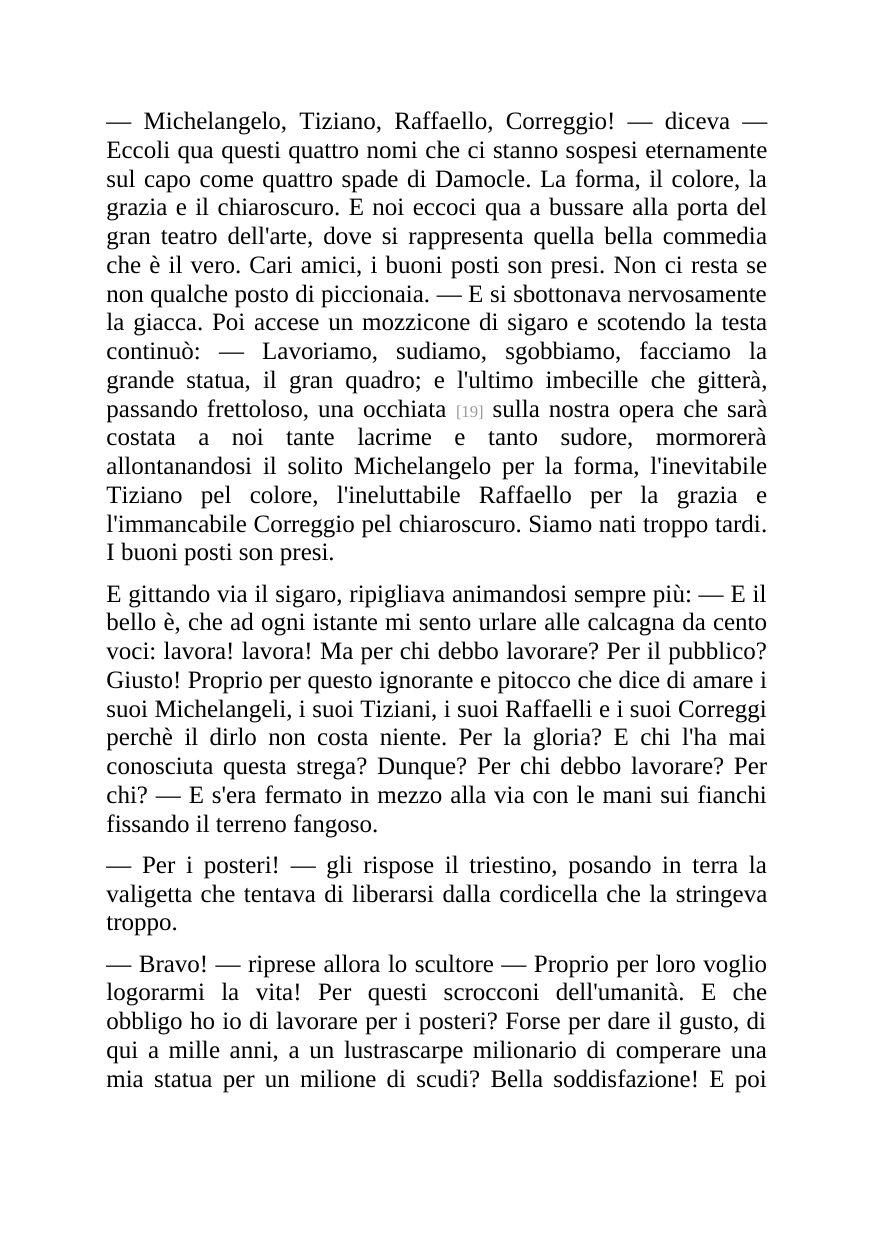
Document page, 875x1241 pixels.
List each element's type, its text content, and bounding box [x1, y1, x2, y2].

text — Michelangelo, Tiziano, Raffaello, Correggio! — diceva — Eccoli qua questi quattro nomi che ci stanno sospesi eternamente sul capo come quattro spade di Damocle. La forma, il colore, la grazia e il chiaroscuro. E noi eccoci qua a bussare alla porta del gran teatro dell'arte, dove si rappresenta quella bella commedia che è il vero. Cari amici, i buoni posti son presi. Non ci resta se non qualche posto di piccionaia. — E si sbottonava nervosamente la giacca. Poi accese un mozzicone di sigaro e scotendo la testa continuò: — Lavoriamo, sudiamo, sgobbiamo, facciamo la grande statua, il gran quadro; e l'ultimo imbecille che gitterà, passando frettoloso, una occhiata [19] sulla nostra opera che sarà costata a noi tante lacrime e tanto sudore, mormorerà allontanandosi il solito Michelangelo per la forma, l'inevitabile Tiziano pel colore, l'ineluttabile Raffaello per la grazia e l'immancabile Correggio pel chiaroscuro. Siamo nati troppo tardi. I buoni posti son presi. [106, 106, 768, 566]
text — Bravo! — riprese allora lo scultore — Proprio per loro voglio logorarmi la vita! Per questi scrocconi dell'umanità. E che obbligo ho io di lavorare per i posteri? Forse per dare il gusto, di qui a mille anni, a un lustrascarpe milionario di comperare una mia statua per un milione di scudi? Bella soddisfazione! E poi [106, 949, 768, 1092]
text E gittando via il sigaro, ripigliava animandosi sempre più: — E il bello è, che ad ogni istante mi sento urlare alle calcagna da cento voci: lavora! lavora! Ma per chi debbo lavorare? Per il pubblico? Giusto! Proprio per questo ignorante e pitocco che dice di amare i suoi Michelangeli, i suoi Tiziani, i suoi Raffaelli e i suoi Correggi perchè il dirlo non costa niente. Per la gloria? E chi l'ha mai conosciuta questa strega? Dunque? Per chi debbo lavorare? Per chi? — E s'era fermato in mezzo alla via con le mani sui fianchi fissando il terreno fangoso. [106, 579, 768, 837]
text — Per i posteri! — gli rispose il triestino, posando in terra la valigetta che tentava di liberarsi dalla cordicella che la stringeva troppo. [106, 850, 768, 936]
